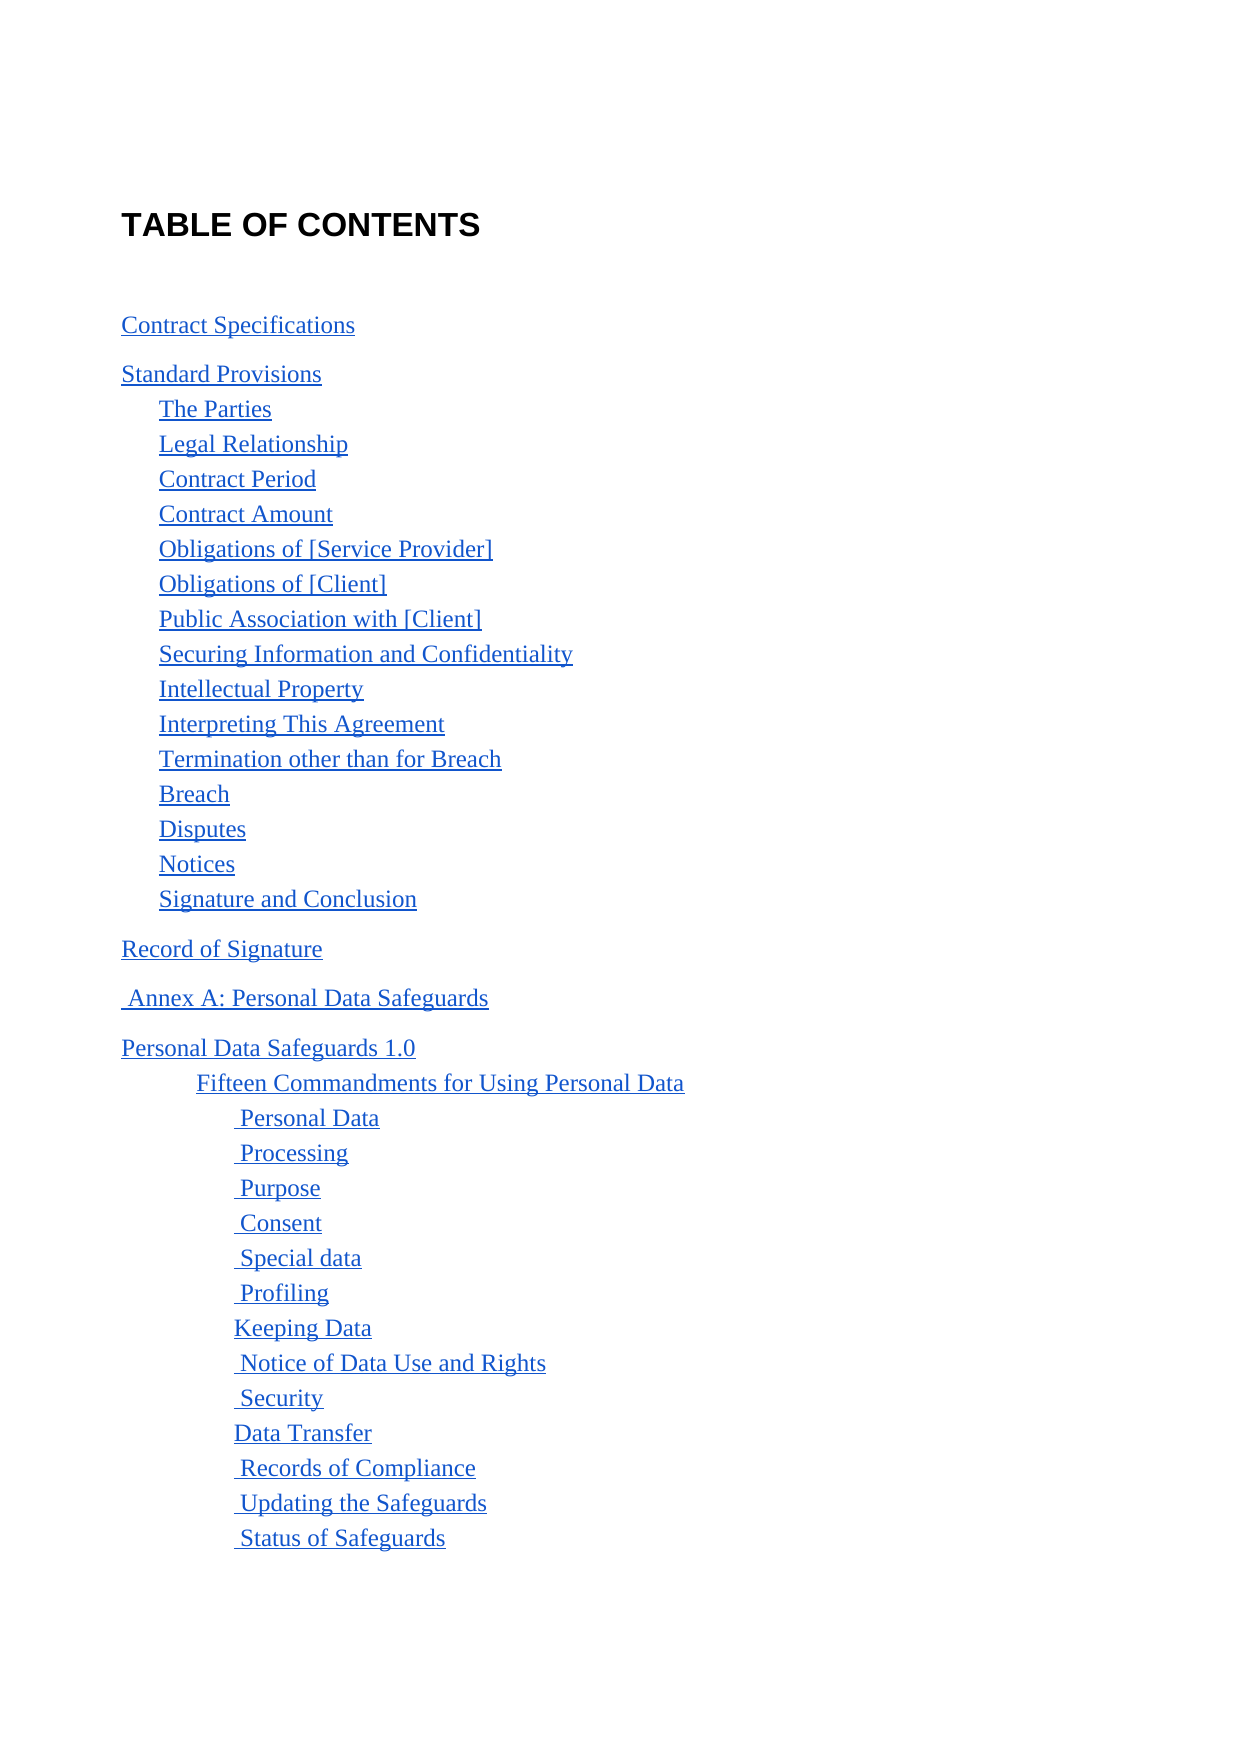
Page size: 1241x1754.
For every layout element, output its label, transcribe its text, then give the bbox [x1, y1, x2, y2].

text ​ Security [234, 1383, 1119, 1412]
text Contract Specifications [121, 310, 1119, 338]
text Interpreting This Agreement [159, 709, 1119, 738]
text Intellectual Property [159, 674, 1119, 703]
text Breach [159, 779, 1119, 808]
text Contract Period [159, 464, 1119, 493]
text ​ Profiling [234, 1278, 1119, 1307]
text Fifteen Commandments for Using Personal Data [196, 1068, 1119, 1097]
text The Parties [159, 394, 1119, 423]
text Termination other than for Breach [159, 744, 1119, 773]
text Legal Relationship [159, 429, 1119, 458]
text ​ Personal Data [234, 1103, 1119, 1132]
text TABLE OF CONTENTS [121, 205, 1119, 243]
text Contract Amount [159, 499, 1119, 528]
text ​ Consent [234, 1208, 1119, 1237]
text Keeping Data [234, 1313, 1119, 1342]
text ​ Purpose [234, 1173, 1119, 1202]
text Standard Provisions [121, 359, 1119, 388]
text Public Association with [Client] [159, 604, 1119, 633]
text Data Transfer [234, 1418, 1119, 1447]
text ​ Notice of Data Use and Rights [234, 1348, 1119, 1377]
text ​ Annex A: Personal Data Safeguards [121, 983, 1119, 1012]
text ​ Updating the Safeguards [234, 1488, 1119, 1517]
text Notices [159, 849, 1119, 878]
text ​ Records of Compliance [234, 1453, 1119, 1482]
text Record of Signature [121, 934, 1119, 963]
text ​ Status of Safeguards [234, 1523, 1119, 1552]
text Signature and Conclusion [159, 884, 1119, 913]
text Disputes [159, 814, 1119, 843]
text Obligations of [Service Provider] [159, 534, 1119, 563]
text ​ Processing [234, 1138, 1119, 1167]
text Personal Data Safeguards 1.0 [121, 1033, 1119, 1062]
text ​ Special data [234, 1243, 1119, 1272]
text Obligations of [Client] [159, 569, 1119, 598]
text Securing Information and Confidentiality [159, 639, 1119, 668]
